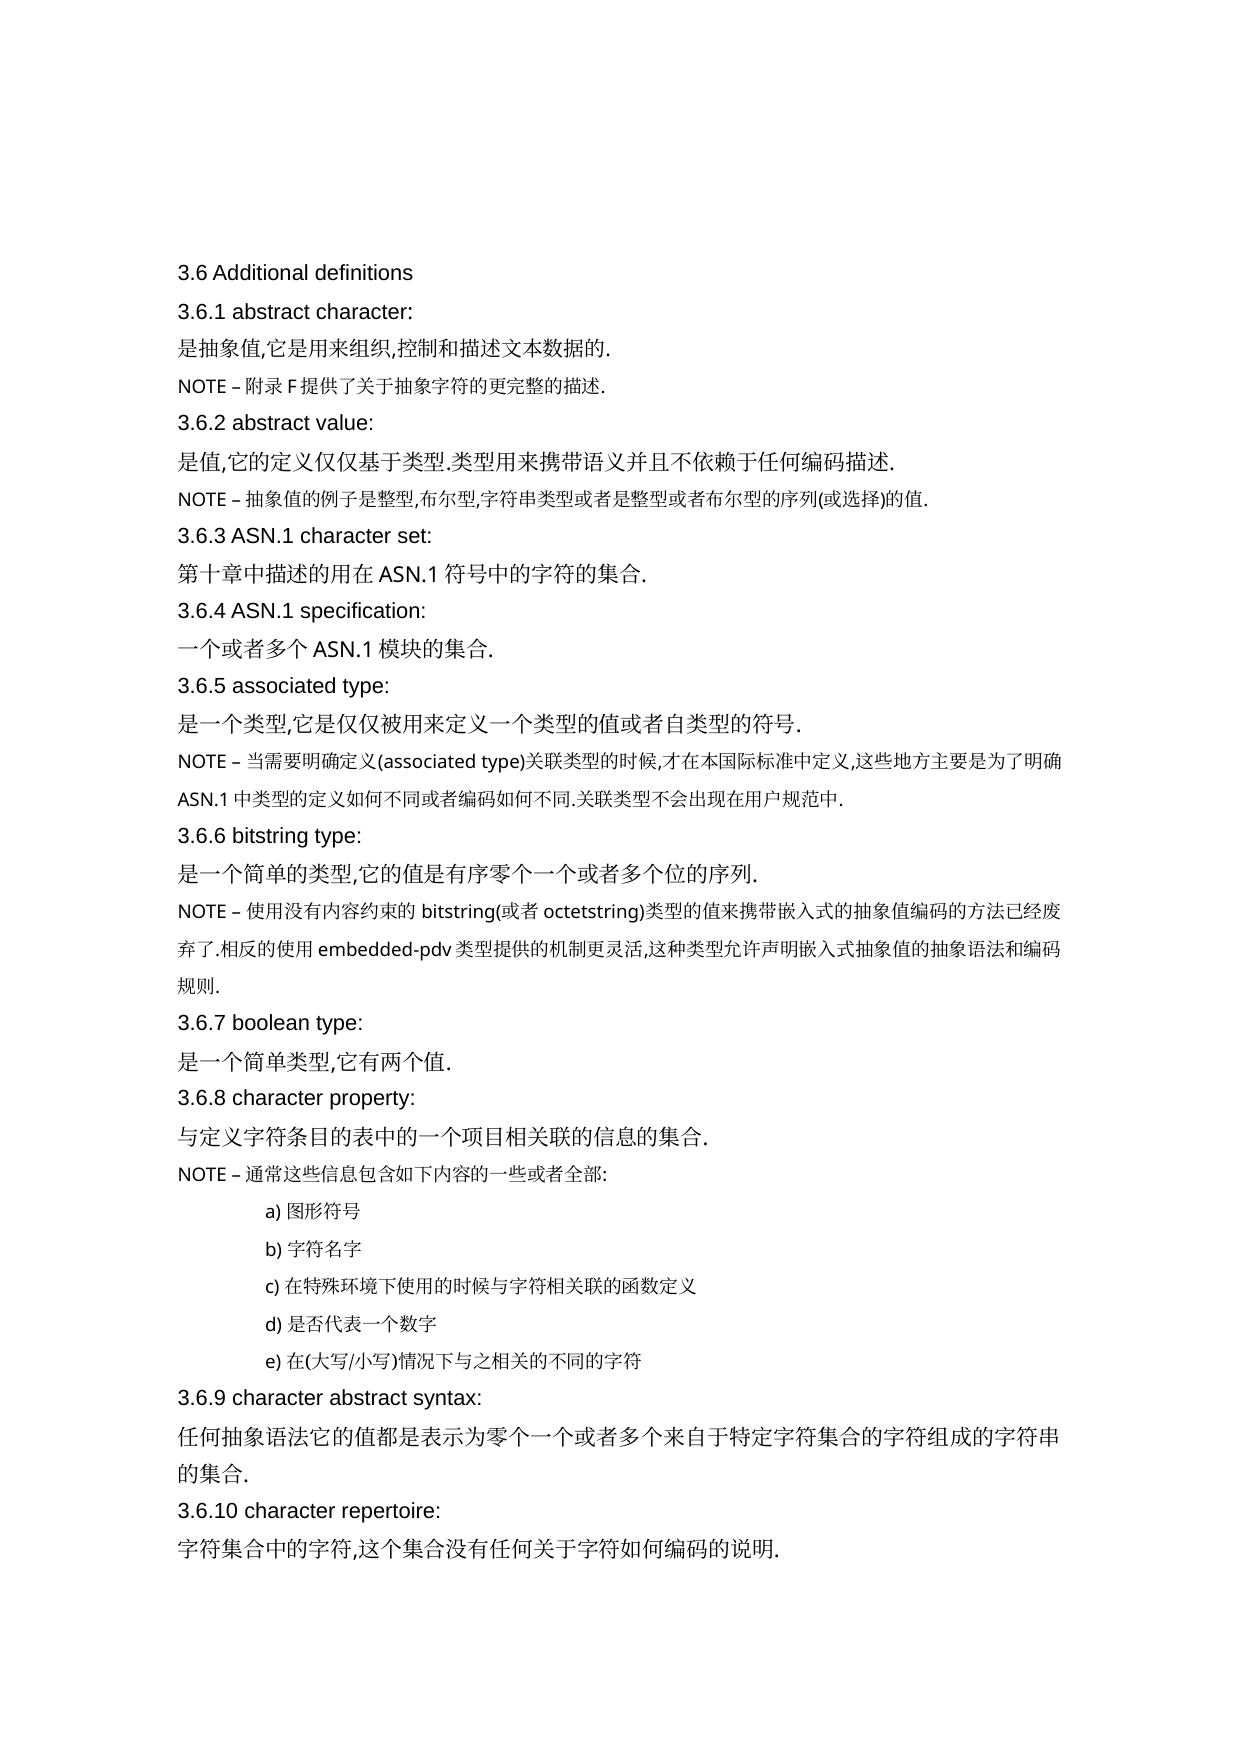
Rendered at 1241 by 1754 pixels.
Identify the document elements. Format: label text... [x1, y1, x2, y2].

subtitle 3.6.9 character abstract syntax: [177, 1379, 1063, 1417]
text b) 字符名字 [177, 1229, 1063, 1267]
subtitle 3.6.4 ASN.1 specification: [177, 592, 1063, 629]
text 是值,它的定义仅仅基于类型.类型用来携带语义并且不依赖于任何编码描述. [177, 442, 1063, 479]
subtitle 3.6.2 abstract value: [177, 404, 1063, 442]
subtitle 3.6.6 bitstring type: [177, 817, 1063, 854]
subtitle 3.6 Additional definitions [177, 254, 1063, 292]
text e) 在(大写/小写)情况下与之相关的不同的字符 [177, 1342, 1063, 1379]
text NOTE – 附录F提供了关于抽象字符的更完整的描述. [177, 367, 1063, 404]
text 一个或者多个ASN.1模块的集合. [177, 629, 1063, 667]
text NOTE – 通常这些信息包含如下内容的一些或者全部: [177, 1154, 1063, 1192]
subtitle 3.6.3 ASN.1 character set: [177, 517, 1063, 554]
text 是抽象值,它是用来组织,控制和描述文本数据的. [177, 329, 1063, 367]
text NOTE – 使用没有内容约束的bitstring(或者octetstring)类型的值来携带嵌入式的抽象值编码的方法已经废弃了.相反的使用embedded-pdv类型提供的机制更灵活,这种类型允许声明嵌入式抽象值的抽象语法和编码规则. [177, 892, 1063, 1004]
subtitle 3.6.5 associated type: [177, 667, 1063, 704]
text 是一个简单类型,它有两个值. [177, 1042, 1063, 1079]
text 是一个类型,它是仅仅被用来定义一个类型的值或者自类型的符号. [177, 704, 1063, 742]
subtitle 3.6.7 boolean type: [177, 1004, 1063, 1042]
subtitle 3.6.10 character repertoire: [177, 1492, 1063, 1529]
text d) 是否代表一个数字 [177, 1304, 1063, 1342]
text NOTE – 当需要明确定义(associated type)关联类型的时候,才在本国际标准中定义,这些地方主要是为了明确ASN.1中类型的定义如何不同或者编码如何不同.关联类型不会出现在用户规范中. [177, 742, 1063, 817]
text 与定义字符条目的表中的一个项目相关联的信息的集合. [177, 1117, 1063, 1154]
text 任何抽象语法它的值都是表示为零个一个或者多个来自于特定字符集合的字符组成的字符串的集合. [177, 1417, 1063, 1492]
text NOTE – 抽象值的例子是整型,布尔型,字符串类型或者是整型或者布尔型的序列(或选择)的值. [177, 479, 1063, 517]
subtitle 3.6.1 abstract character: [177, 292, 1063, 329]
text a) 图形符号 [177, 1192, 1063, 1229]
text 第十章中描述的用在ASN.1符号中的字符的集合. [177, 554, 1063, 592]
text 字符集合中的字符,这个集合没有任何关于字符如何编码的说明. [177, 1529, 1063, 1567]
subtitle 3.6.8 character property: [177, 1079, 1063, 1117]
text c) 在特殊环境下使用的时候与字符相关联的函数定义 [177, 1267, 1063, 1304]
text 是一个简单的类型,它的值是有序零个一个或者多个位的序列. [177, 854, 1063, 892]
